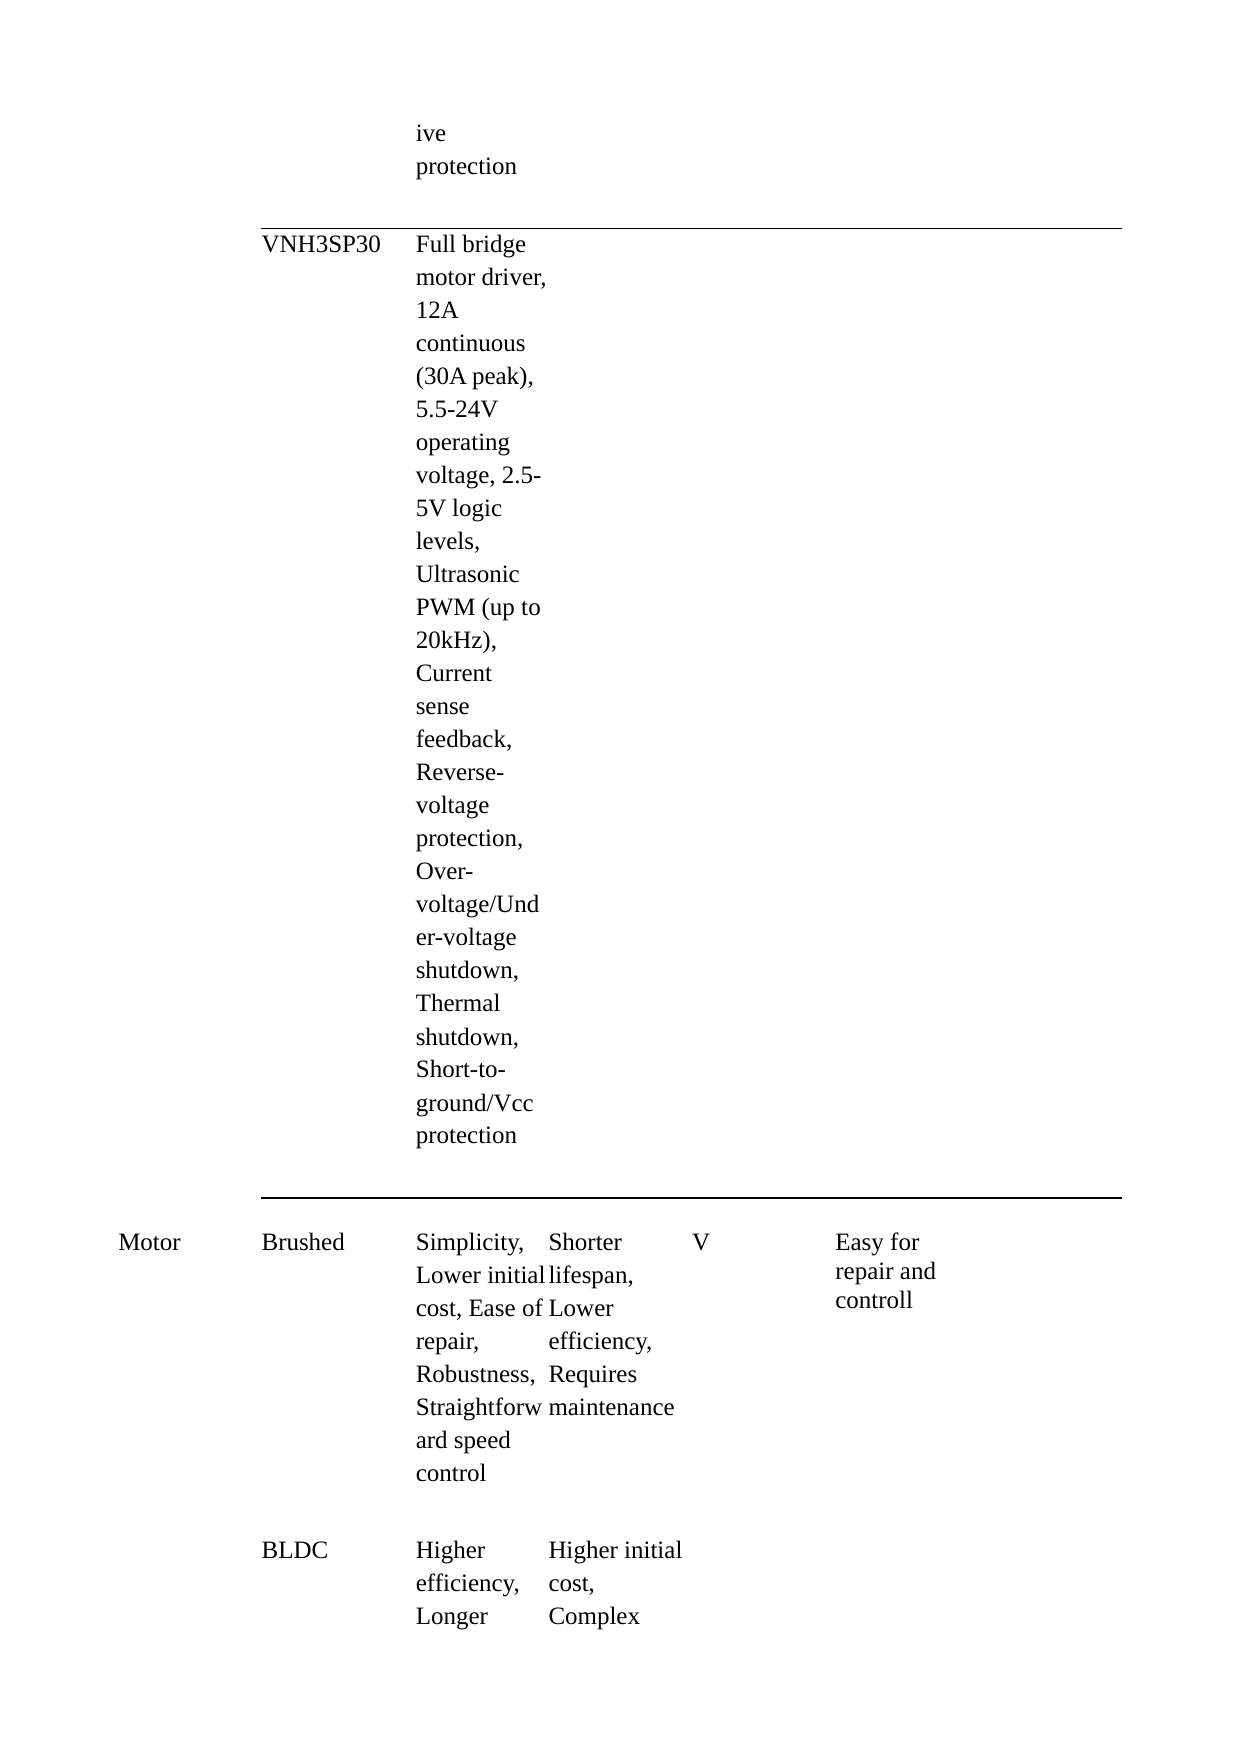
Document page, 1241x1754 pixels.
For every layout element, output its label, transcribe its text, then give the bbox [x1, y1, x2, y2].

table_cell [548, 1199, 692, 1227]
table_cell ive protection [416, 118, 548, 227]
table_cell [118, 118, 261, 227]
table_cell [979, 1535, 1122, 1629]
table_cell [548, 118, 692, 227]
table_cell Simplicity, Lower initial cost, Ease of repair, Robustness, Straightforward speed control [416, 1227, 548, 1535]
table_cell Shorter lifespan, Lower efficiency, Requires maintenance [548, 1227, 692, 1535]
table_cell [118, 1197, 261, 1227]
table_cell Higher initial cost, Complex [548, 1535, 692, 1629]
table_cell Brushed [261, 1227, 416, 1535]
table_cell [692, 1199, 835, 1227]
table_cell [261, 1199, 416, 1227]
table_cell [261, 118, 416, 227]
table_cell VNH3SP30 [261, 229, 416, 1197]
table_cell [979, 1227, 1122, 1535]
table_cell [979, 118, 1122, 227]
table_cell Higher efficiency, Longer [416, 1535, 548, 1629]
table_cell [692, 118, 835, 227]
table_cell [835, 229, 979, 1197]
table_cell [692, 1535, 835, 1629]
table_cell [692, 229, 835, 1197]
table_cell [416, 1199, 548, 1227]
table_cell Full bridge motor driver, 12A continuous (30A peak), 5.5-24V operating voltage, 2.5-5V logic levels, Ultrasonic PWM (up to 20kHz), Current sense feedback, Reverse-voltage protection, Over-voltage/Under-voltage shutdown, Thermal shutdown, Short-to-ground/Vcc protection [416, 229, 548, 1197]
table_cell Motor [118, 1227, 261, 1535]
table_cell V [692, 1227, 835, 1535]
table_cell [979, 1199, 1122, 1227]
table_cell [835, 1535, 979, 1629]
table_cell [118, 1535, 261, 1629]
table_cell [118, 228, 261, 1197]
table_cell [548, 229, 692, 1197]
table_cell Easy for repair and controll [835, 1227, 979, 1535]
table_cell BLDC [261, 1535, 416, 1629]
table_cell [979, 229, 1122, 1197]
table_cell [835, 118, 979, 227]
table_cell [835, 1199, 979, 1227]
